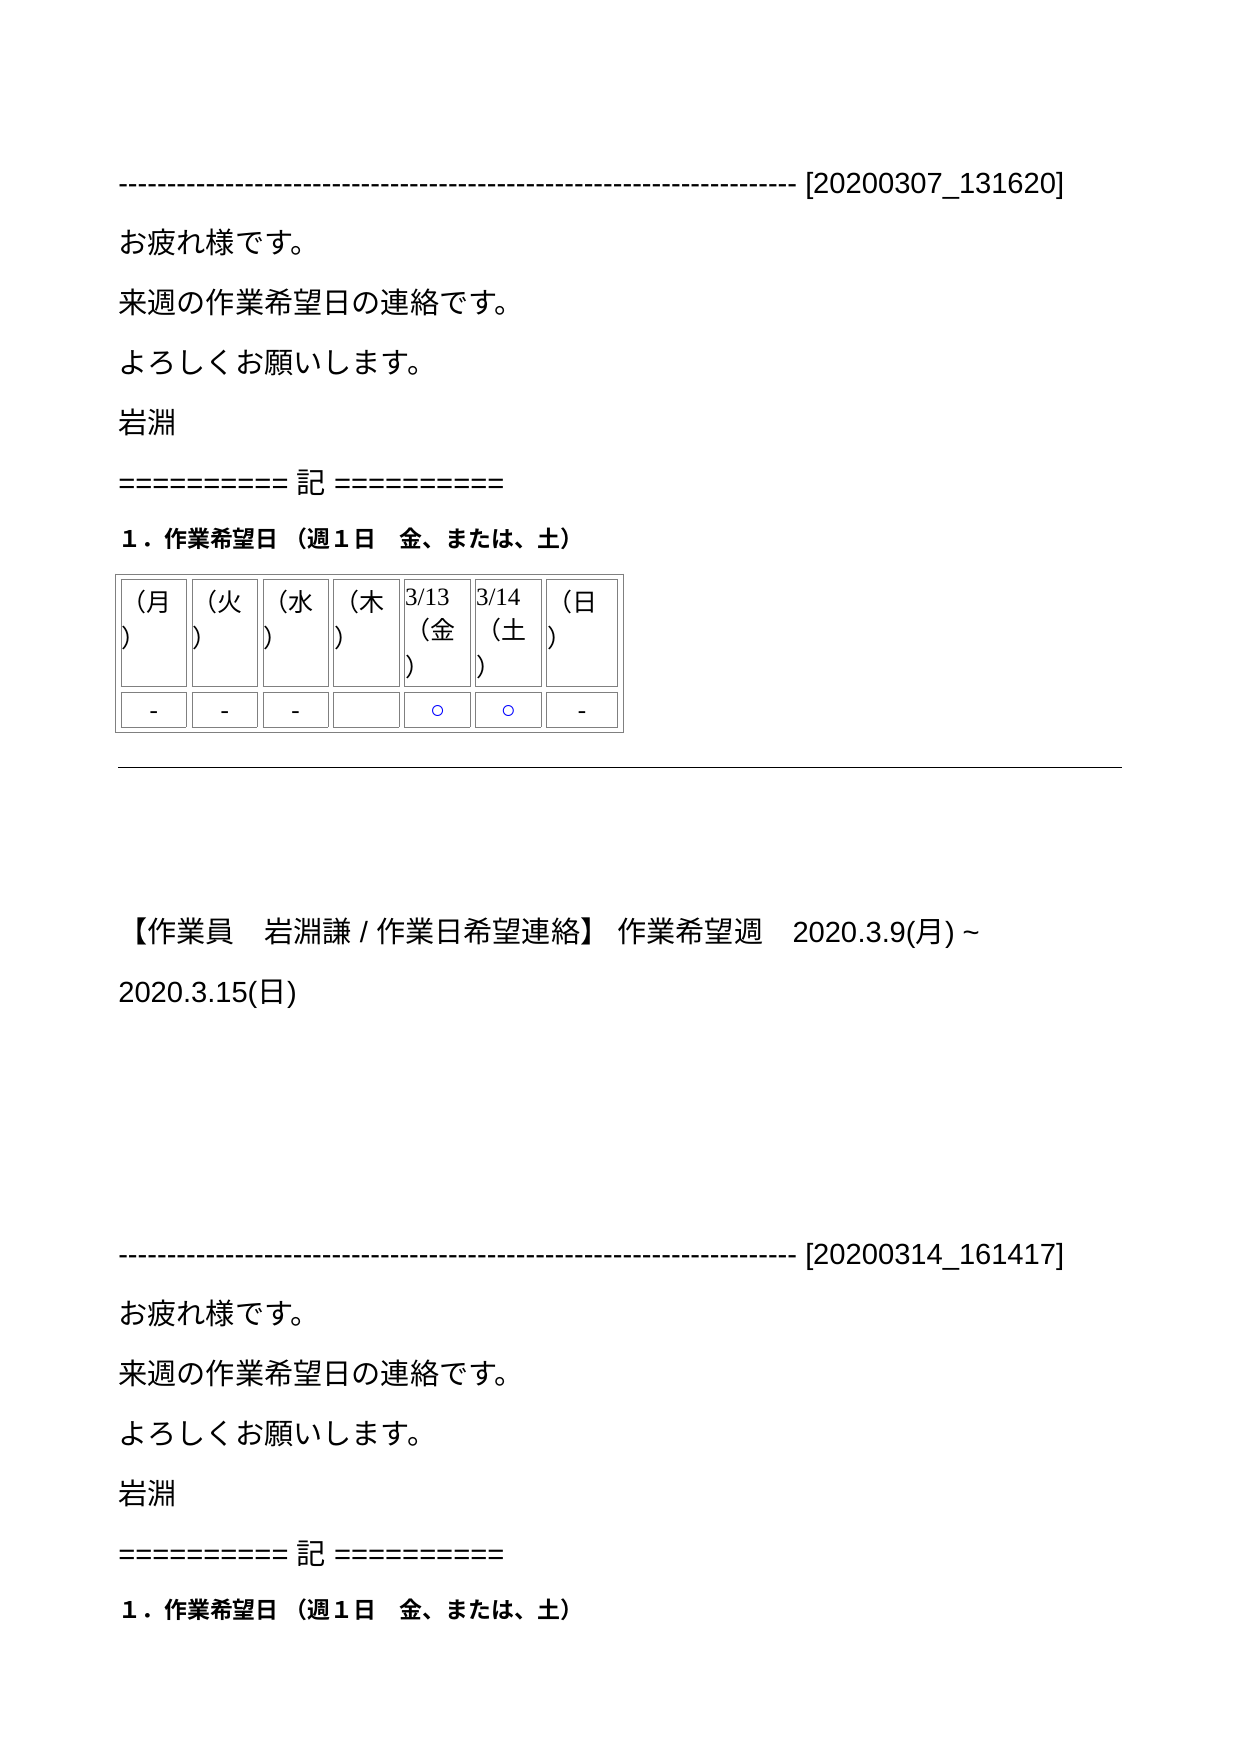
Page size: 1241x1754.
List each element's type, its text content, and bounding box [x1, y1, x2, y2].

text 来週の作業希望日の連絡です。 [118, 286, 1122, 320]
table_cell - [193, 693, 257, 727]
table_cell - [547, 693, 617, 727]
table_header （火） [189, 575, 260, 686]
text お疲れ様です。 [118, 1297, 1122, 1330]
table_cell [334, 693, 399, 727]
table_cell ○ [402, 686, 473, 727]
text 来週の作業希望日の連絡です。 [118, 1357, 1122, 1390]
text お疲れ様です。 [118, 226, 1122, 260]
text よろしくお願いします。 [118, 1417, 1122, 1450]
table_cell [331, 686, 402, 727]
text １．作業希望日 （週１日 金、または、土） [118, 1597, 1122, 1623]
text ========== 記 ========== [118, 1537, 1122, 1570]
table_header （日） [544, 575, 620, 686]
table_header （月） [118, 575, 189, 686]
table_cell - [264, 693, 328, 727]
table_cell - [122, 693, 186, 727]
text 【作業員 岩淵謙 / 作業日希望連絡】 作業希望週 2020.3.9(月) ~ 2020.3.15(日) [118, 915, 1122, 1008]
table_header 3/14（土） [473, 575, 544, 686]
table_cell - [544, 686, 620, 727]
text よろしくお願いします。 [118, 346, 1122, 380]
text 岩淵 [118, 406, 1122, 440]
text ========== 記 ========== [118, 466, 1122, 500]
table_cell ○ [473, 686, 544, 727]
table_cell - [189, 686, 260, 727]
table_header （水） [260, 575, 331, 686]
table_header （木） [331, 575, 402, 686]
text ---------------------------------------------------------------------- [20200307_131620] [118, 166, 1122, 200]
table_cell - [260, 686, 331, 727]
text 岩淵 [118, 1477, 1122, 1510]
text １．作業希望日 （週１日 金、または、土） [118, 526, 1122, 553]
table_header 3/13（金） [402, 575, 473, 686]
text ---------------------------------------------------------------------- [20200314_161417] [118, 1237, 1122, 1270]
table_cell - [118, 686, 189, 727]
